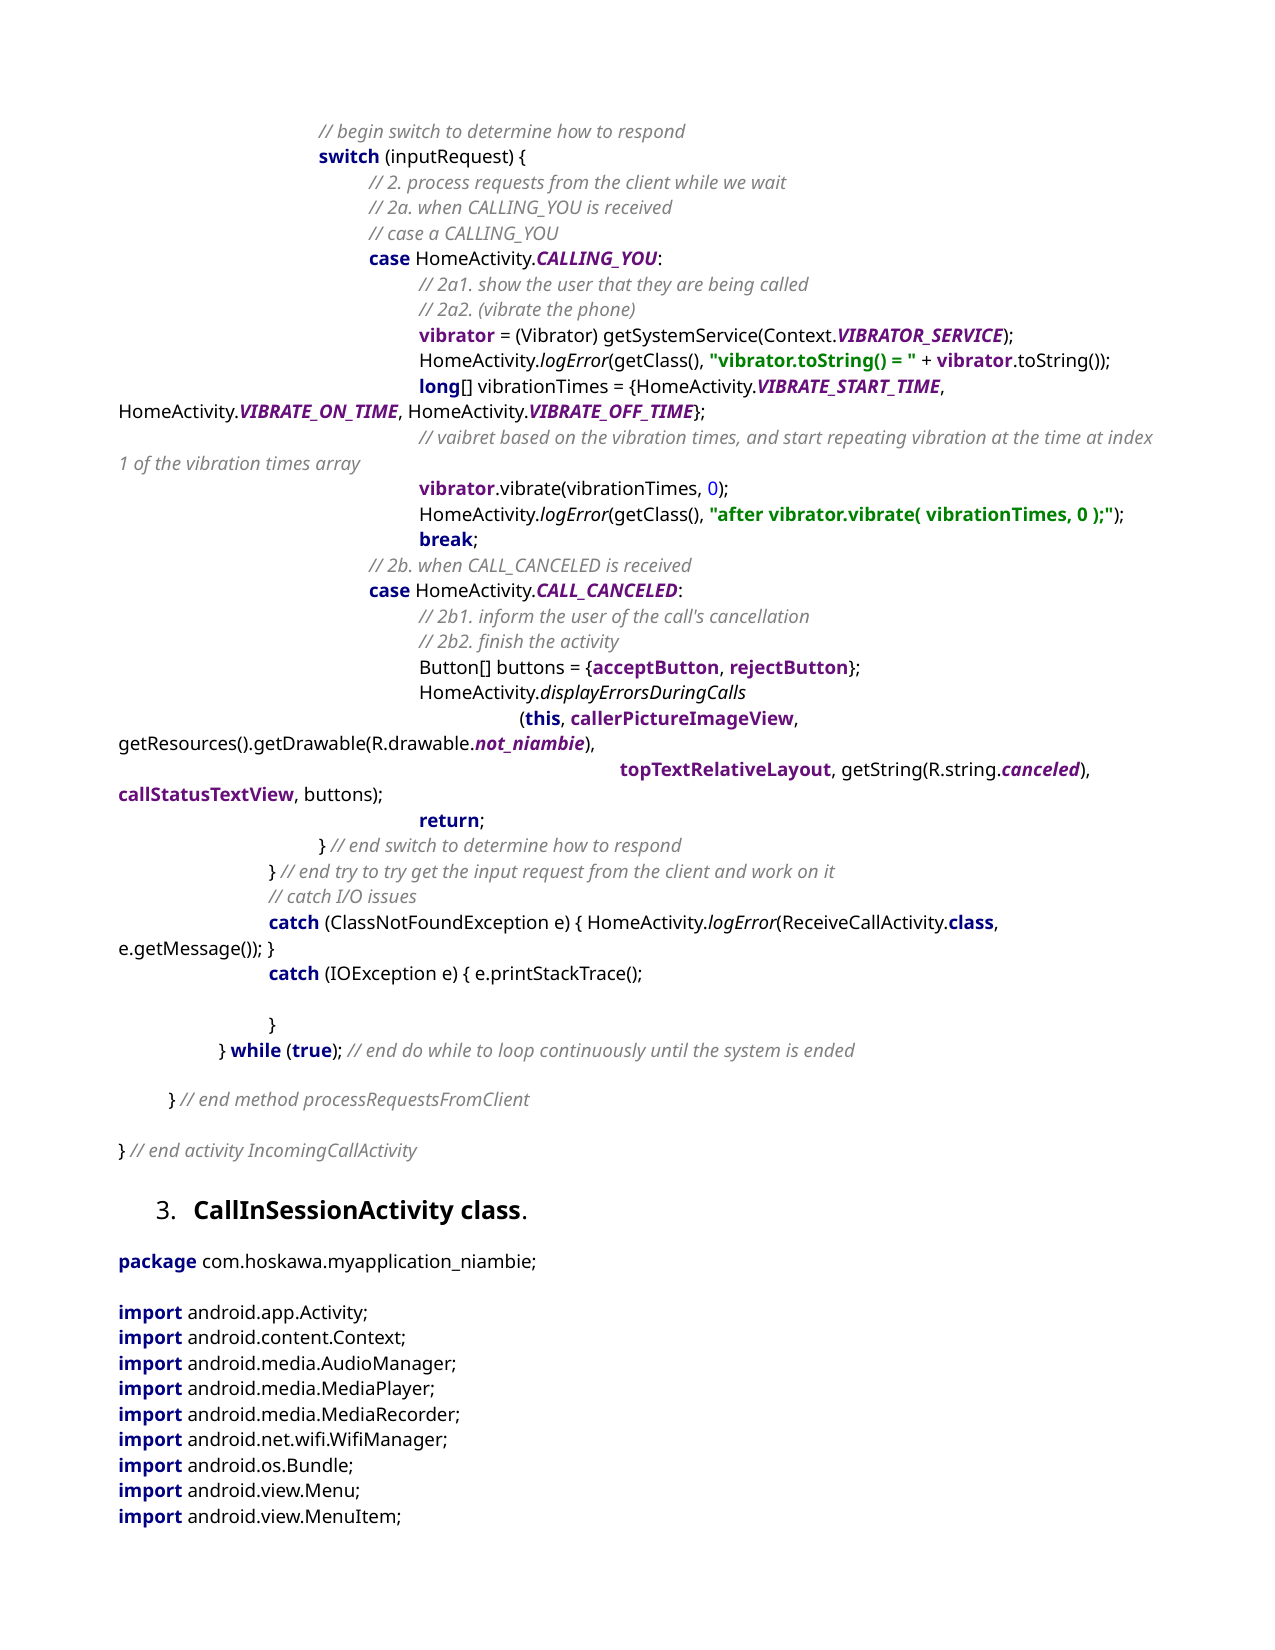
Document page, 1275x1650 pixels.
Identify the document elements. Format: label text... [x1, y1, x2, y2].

text } // end switch to determine how to respond [118, 833, 1157, 858]
text // 2b2. finish the activity [118, 628, 1157, 654]
text import android.os.Bundle; [118, 1452, 1157, 1478]
text // 2a1. show the user that they are being called [118, 271, 1157, 297]
text case HomeActivity.CALL_CANCELED: [118, 577, 1157, 603]
text import android.content.Context; [118, 1325, 1157, 1350]
text package com.hoskawa.myapplication_niambie; [118, 1248, 1157, 1274]
text import android.media.AudioManager; [118, 1350, 1157, 1376]
text long[] vibrationTimes = {HomeActivity.VIBRATE_START_TIME, HomeActivity.VIBRATE_ON_TIME, HomeActivity.VIBRATE_OFF_TIME}; [118, 373, 1157, 424]
text Button[] buttons = {acceptButton, rejectButton}; [118, 654, 1157, 679]
text // catch I/O issues [118, 884, 1157, 909]
text catch (ClassNotFoundException e) { HomeActivity.logError(ReceiveCallActivity.class, e.getMessage()); } [118, 909, 1157, 960]
text vibrator.vibrate(vibrationTimes, 0); [118, 475, 1157, 501]
text } while (true); // end do while to loop continuously until the system is ended [118, 1037, 1157, 1062]
text // 2a. when CALLING_YOU is received [118, 195, 1157, 220]
text import android.media.MediaRecorder; [118, 1401, 1157, 1427]
text import android.media.MediaPlayer; [118, 1376, 1157, 1401]
text HomeActivity.logError(getClass(), "vibrator.toString() = " + vibrator.toString()); [118, 348, 1157, 373]
text import android.view.MenuItem; [118, 1503, 1157, 1529]
text // 2b1. inform the user of the call's cancellation [118, 603, 1157, 628]
text import android.view.Menu; [118, 1478, 1157, 1503]
text // 2a2. (vibrate the phone) [118, 297, 1157, 322]
text HomeActivity.displayErrorsDuringCalls [118, 679, 1157, 705]
text catch (IOException e) { e.printStackTrace(); [118, 960, 1157, 986]
list CallInSessionActivity class. [156, 1193, 1157, 1227]
text // vaibret based on the vibration times, and start repeating vibration at the time at index 1 of the vibration times array [118, 424, 1157, 475]
text } // end activity IncomingCallActivity [118, 1138, 1157, 1163]
text } // end try to try get the input request from the client and work on it [118, 858, 1157, 884]
text switch (inputRequest) { [118, 144, 1157, 169]
text // begin switch to determine how to respond [118, 118, 1157, 144]
text topTextRelativeLayout, getString(R.string.canceled), callStatusTextView, buttons); [118, 756, 1157, 807]
text HomeActivity.logError(getClass(), "after vibrator.vibrate( vibrationTimes, 0 );"); [118, 501, 1157, 526]
text // case a CALLING_YOU [118, 220, 1157, 246]
text // 2. process requests from the client while we wait [118, 169, 1157, 195]
text } // end method processRequestsFromClient [118, 1087, 1157, 1112]
text import android.net.wifi.WifiManager; [118, 1427, 1157, 1452]
text (this, callerPictureImageView, getResources().getDrawable(R.drawable.not_niambie), [118, 705, 1157, 756]
text import android.app.Activity; [118, 1299, 1157, 1325]
text vibrator = (Vibrator) getSystemService(Context.VIBRATOR_SERVICE); [118, 322, 1157, 348]
text // 2b. when CALL_CANCELED is received [118, 552, 1157, 577]
text return; [118, 807, 1157, 833]
text } [118, 1011, 1157, 1037]
text case HomeActivity.CALLING_YOU: [118, 246, 1157, 271]
text break; [118, 526, 1157, 552]
